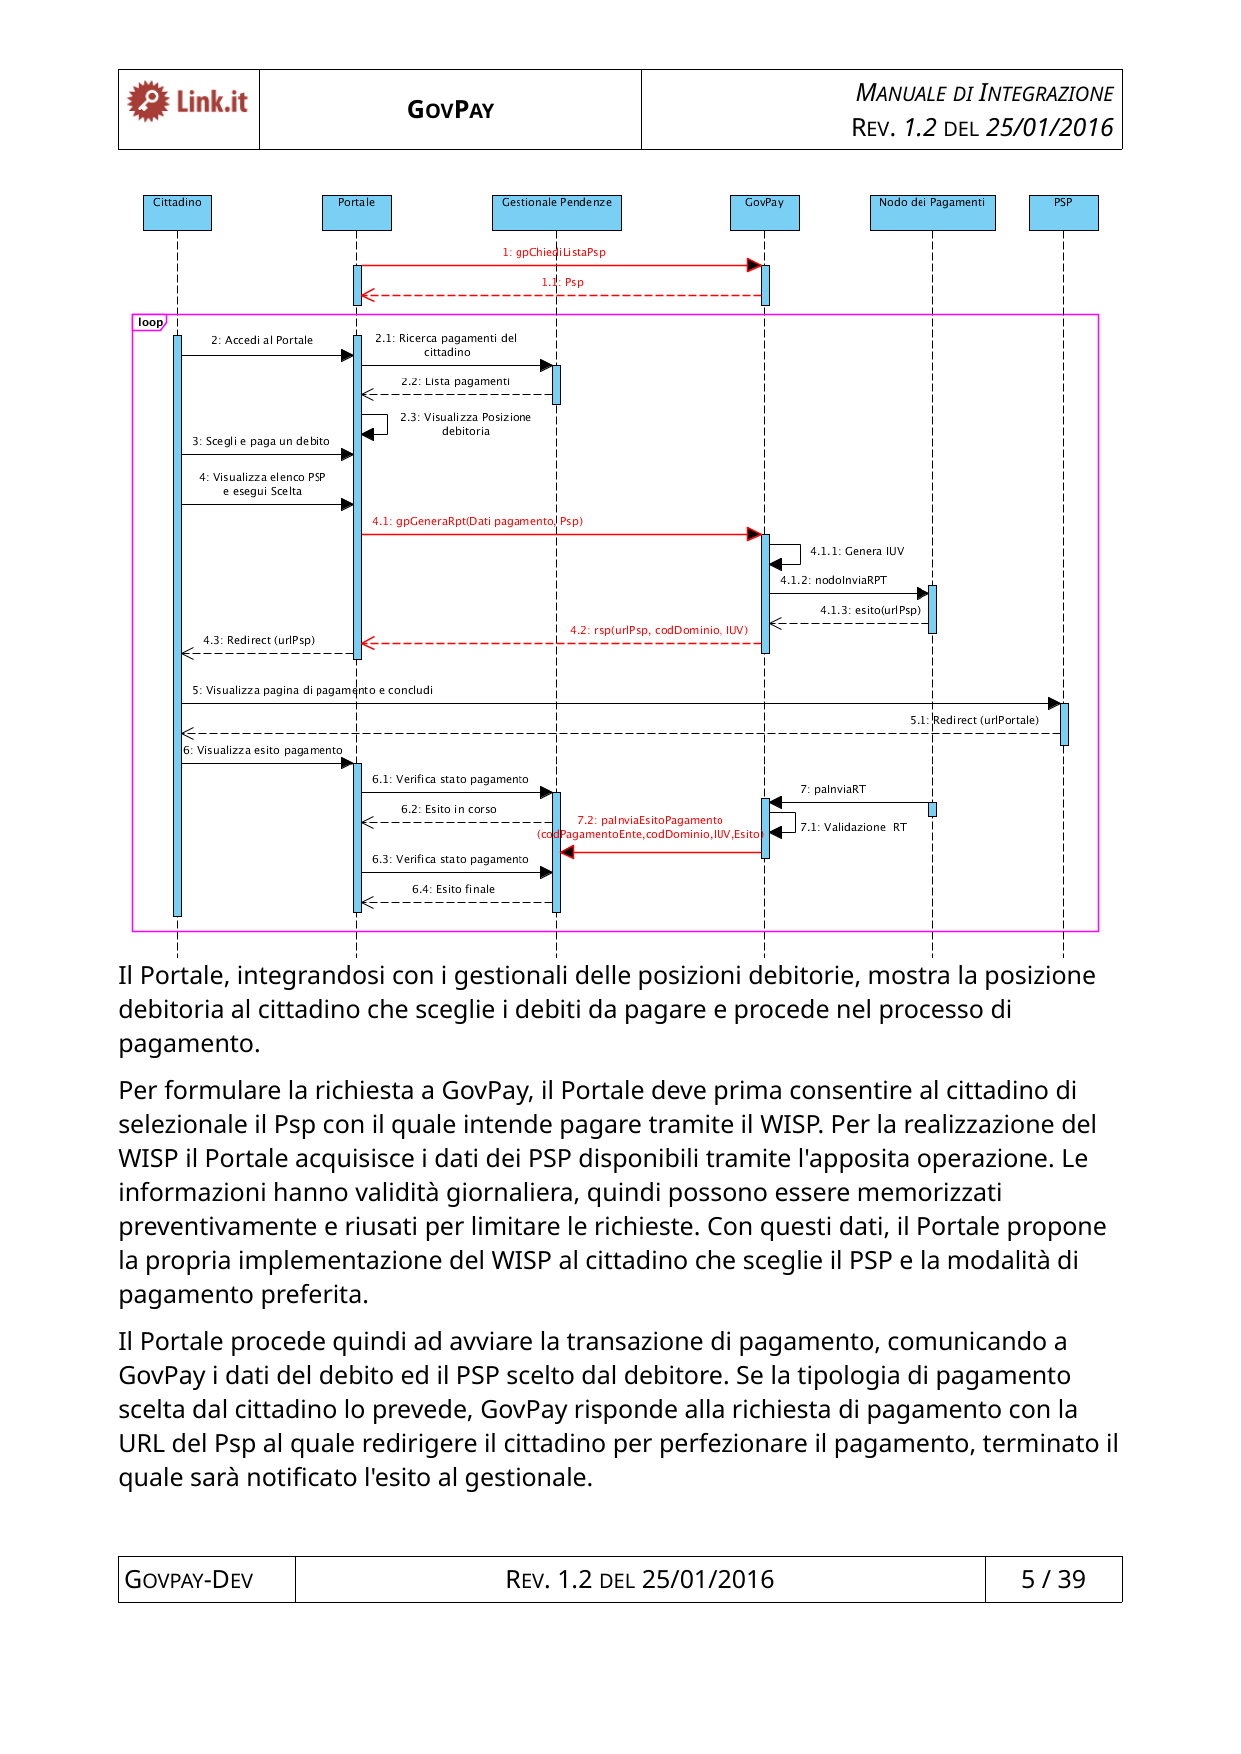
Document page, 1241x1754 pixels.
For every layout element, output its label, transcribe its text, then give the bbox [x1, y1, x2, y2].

text Il Portale, integrandosi con i gestionali delle posizioni debitorie, mostra la posizione debitoria al cittadino che sceglie i debiti da pagare e procede nel processo di pagamento. [118, 958, 1122, 1060]
text Il Portale procede quindi ad avviare la transazione di pagamento, comunicando a GovPay i dati del debito ed il PSP scelto dal debitore. Se la tipologia di pagamento scelta dal cittadino lo prevede, GovPay risponde alla richiesta di pagamento con la URL del Psp al quale redirigere il cittadino per perfezionare il pagamento, terminato il quale sarà notificato l'esito al gestionale. [118, 1323, 1122, 1493]
text Per formulare la richiesta a GovPay, il Portale deve prima consentire al cittadino di selezionale il Psp con il quale intende pagare tramite il WISP. Per la realizzazione del WISP il Portale acquisisce i dati dei PSP disponibili tramite l'apposita operazione. Le informazioni hanno validità giornaliera, quindi possono essere memorizzati preventivamente e riusati per limitare le richieste. Con questi dati, il Portale propone la propria implementazione del WISP al cittadino che sceglie il PSP e la modalità di pagamento preferita. [118, 1072, 1122, 1311]
picture [123, 75, 254, 128]
picture [118, 186, 1123, 958]
